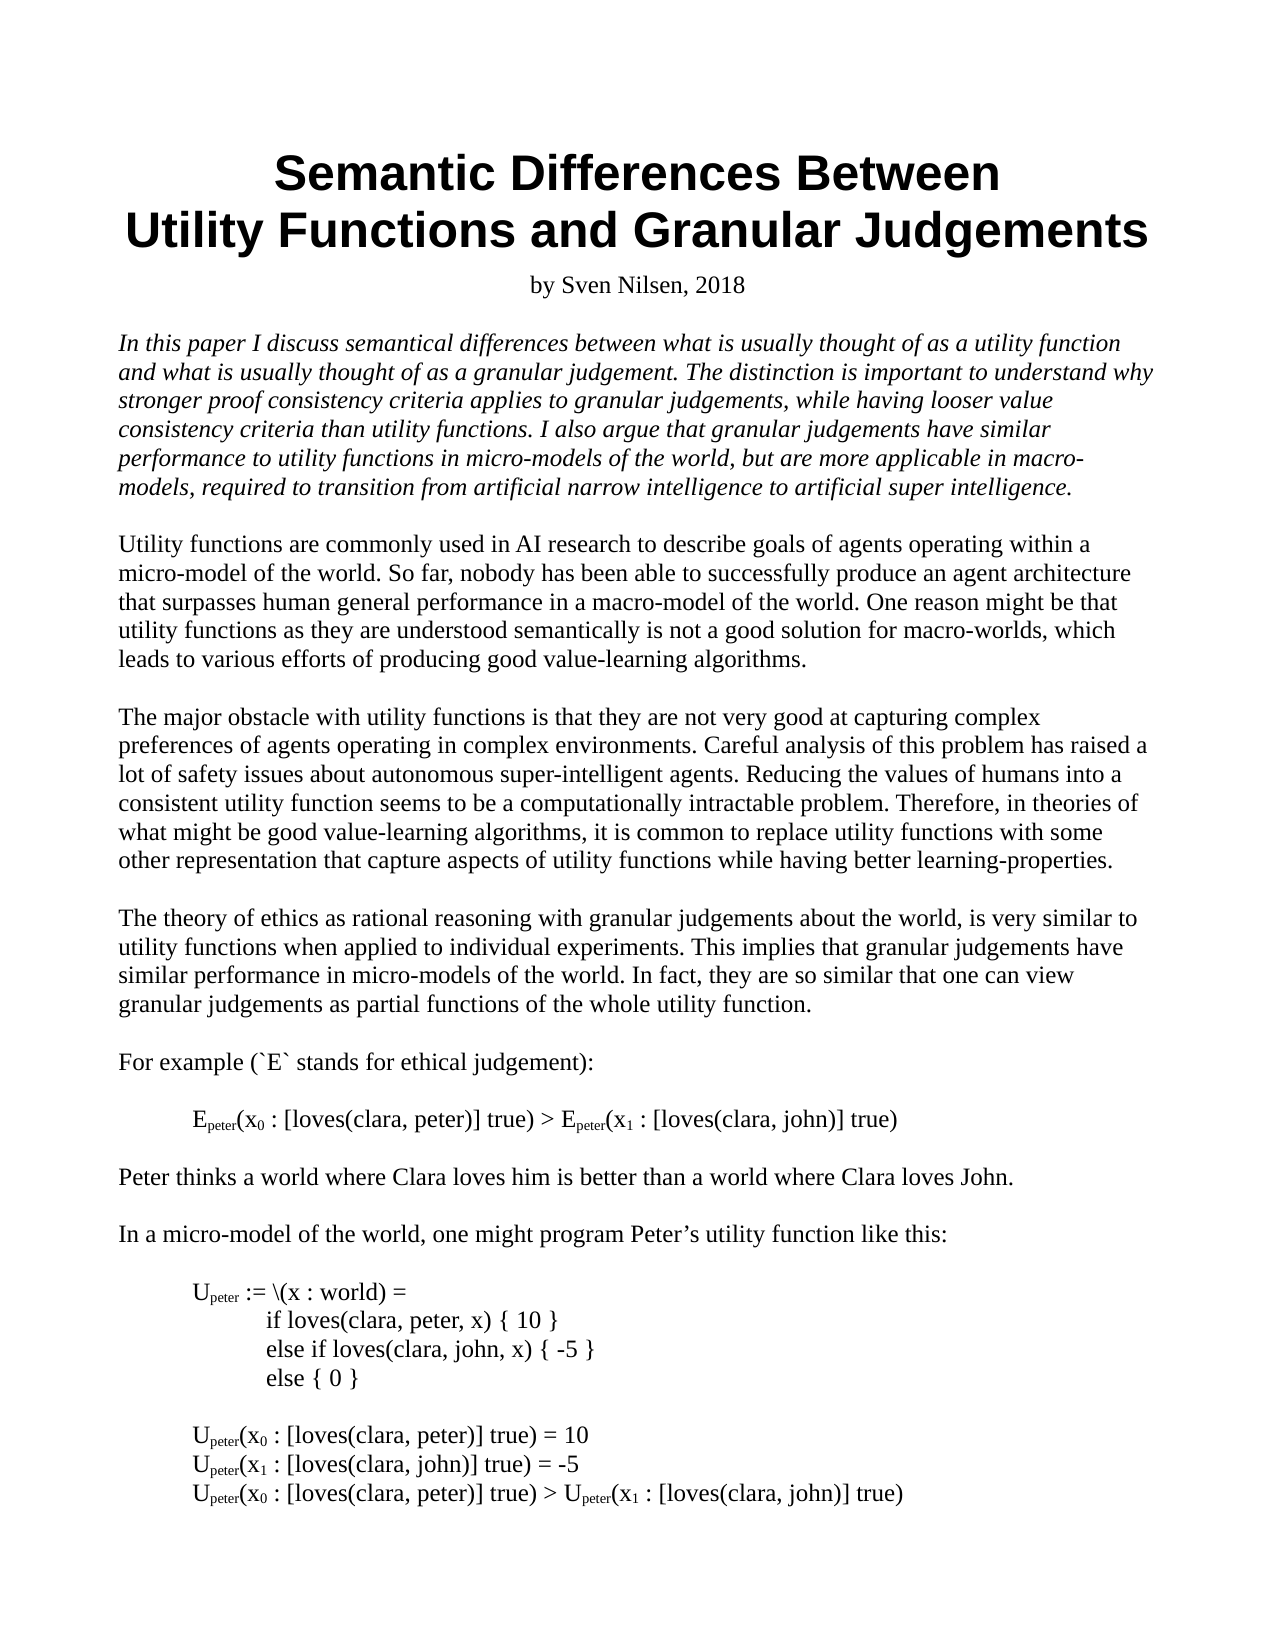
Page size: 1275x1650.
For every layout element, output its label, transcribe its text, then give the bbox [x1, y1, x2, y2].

text The major obstacle with utility functions is that they are not very good at capturing complex preferences of agents operating in complex environments. Careful analysis of this problem has raised a lot of safety issues about autonomous super-intelligent agents. Reducing the values of humans into a consistent utility function seems to be a computationally intractable problem. Therefore, in theories of what might be good value-learning algorithms, it is common to replace utility functions with some other representation that capture aspects of utility functions while having better learning-properties. [118, 702, 1157, 874]
text Peter thinks a world where Clara loves him is better than a world where Clara loves John. [118, 1162, 1157, 1191]
text if loves(clara, peter, x) { 10 } else if loves(clara, john, x) { -5 } [118, 1306, 1157, 1363]
text Upeter(x1 : [loves(clara, john)] true) = -5 [118, 1449, 1157, 1478]
text In a micro-model of the world, one might program Peter’s utility function like this: [118, 1219, 1157, 1248]
text Epeter(x0 : [loves(clara, peter)] true) > Epeter(x1 : [loves(clara, john)] true) [118, 1104, 1157, 1133]
text else { 0 } [118, 1363, 1157, 1392]
text For example (`E` stands for ethical judgement): [118, 1047, 1157, 1076]
text Upeter(x0 : [loves(clara, peter)] true) = 10 [118, 1421, 1157, 1449]
text The theory of ethics as rational reasoning with granular judgements about the world, is very similar to utility functions when applied to individual experiments. This implies that granular judgements have similar performance in micro-models of the world. In fact, they are so similar that one can view granular judgements as partial functions of the whole utility function. [118, 903, 1157, 1018]
text by Sven Nilsen, 2018 [118, 271, 1157, 299]
text Utility functions are commonly used in AI research to describe goals of agents operating within a micro-model of the world. So far, nobody has been able to successfully produce an agent architecture that surpasses human general performance in a macro-model of the world. One reason might be that utility functions as they are understood semantically is not a good solution for macro-worlds, which leads to various efforts of producing good value-learning algorithms. [118, 529, 1157, 673]
text In this paper I discuss semantical differences between what is usually thought of as a utility function and what is usually thought of as a granular judgement. The distinction is important to understand why stronger proof consistency criteria applies to granular judgements, while having looser value consistency criteria than utility functions. I also argue that granular judgements have similar performance to utility functions in micro-models of the world, but are more applicable in macro-models, required to transition from artificial narrow intelligence to artificial super intelligence. [118, 328, 1157, 501]
text Upeter := \(x : world) = [118, 1277, 1157, 1306]
title Semantic Differences Between Utility Functions and Granular Judgements [118, 143, 1157, 258]
text Upeter(x0 : [loves(clara, peter)] true) > Upeter(x1 : [loves(clara, john)] true) [118, 1478, 1157, 1507]
